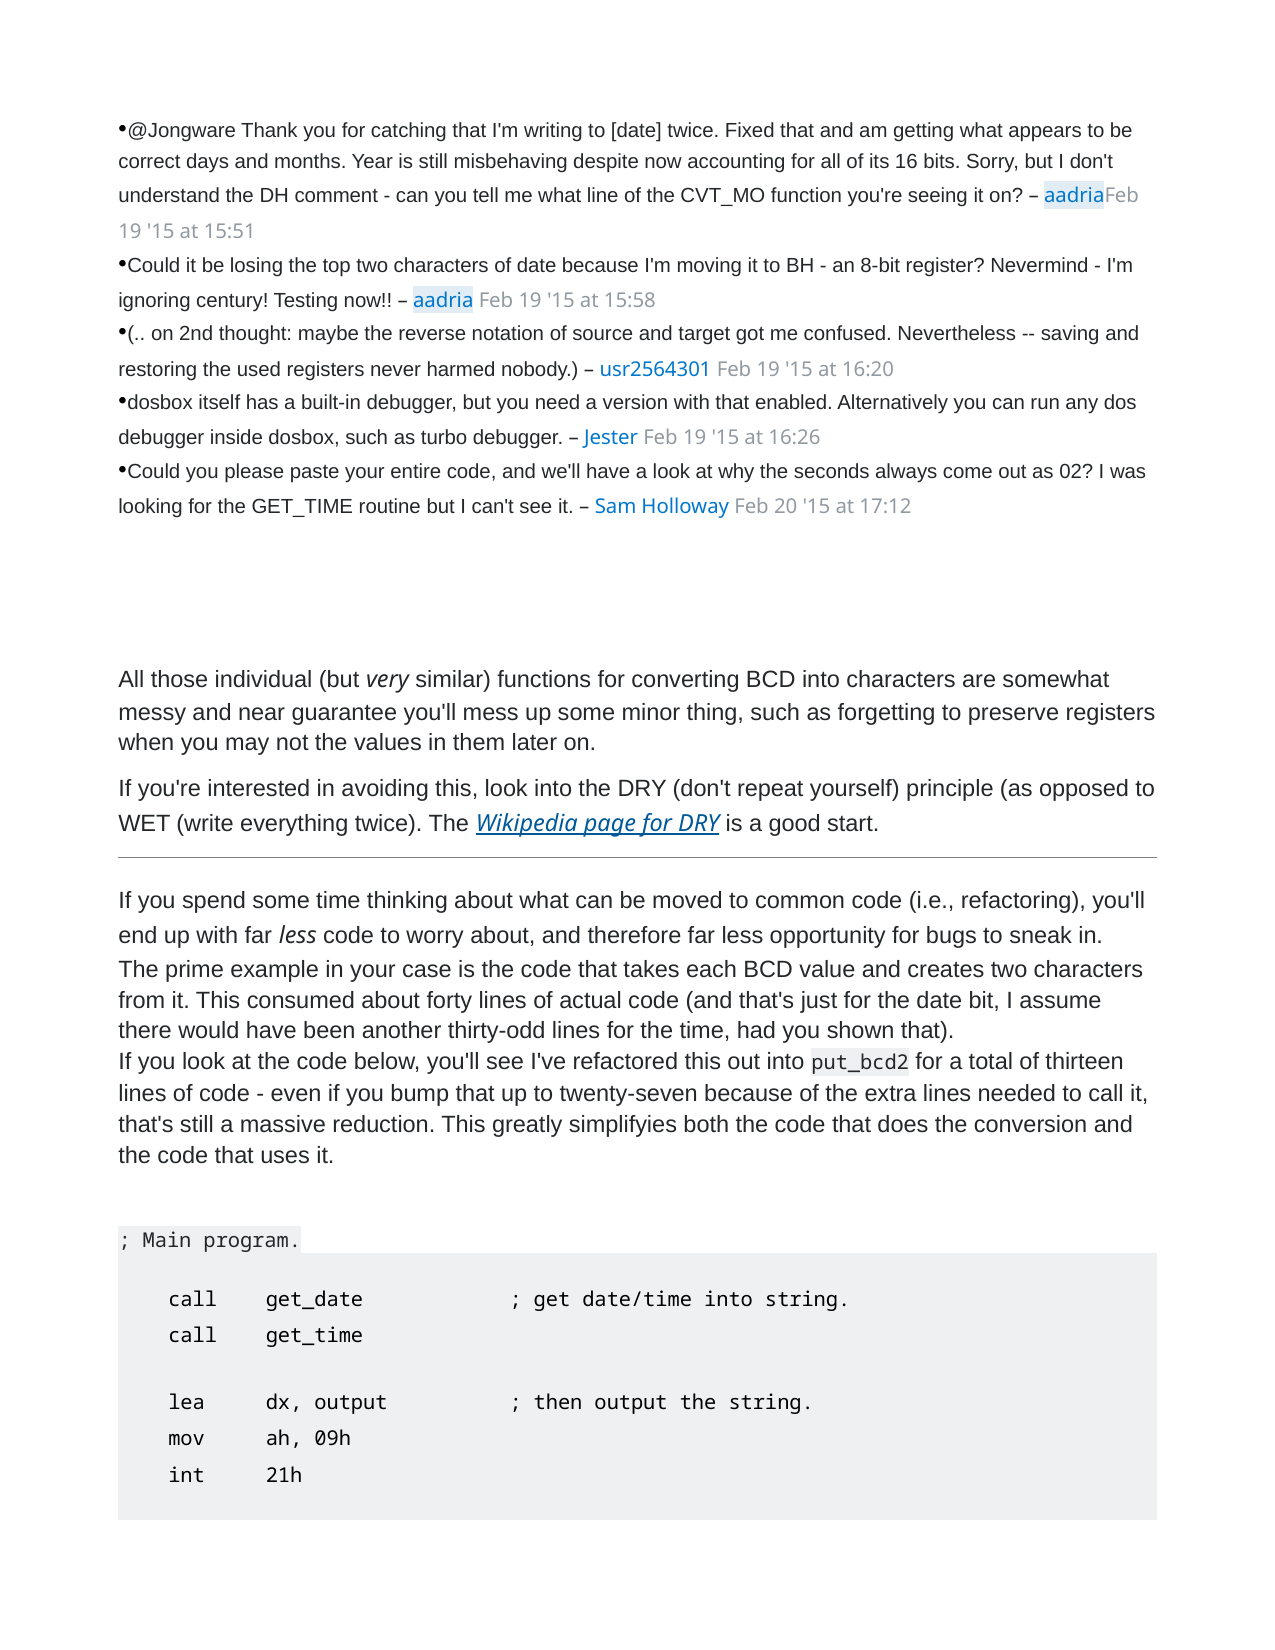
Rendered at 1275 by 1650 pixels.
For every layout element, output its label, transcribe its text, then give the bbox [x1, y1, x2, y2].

text All those individual (but very similar) functions for converting BCD into characters are somewhat messy and near guarantee you'll mess up some minor thing, such as forgetting to preserve registers when you may not the values in them later on. [118, 662, 1157, 756]
text call get_date ; get date/time into string. [118, 1284, 1157, 1312]
text lea dx, output ; then output the string. [118, 1388, 1157, 1416]
text If you look at the code below, you'll see I've refactored this out into put_bcd2 for a total of thirteen lines of code - even if you bump that up to twenty-seven because of the extra lines needed to call it, that's still a massive reduction. This greatly simplifyies both the code that does the conversion and the code that uses it. [118, 1048, 1157, 1168]
list Could you please paste your entire code, and we'll have a look at why the seconds always come out as 02? I was looking for the GET_TIME routine but I can't see it. – Sam Holloway Feb 20 '15 at 17:12 [118, 459, 1157, 519]
text The prime example in your case is the code that takes each BCD value and creates two characters from it. This consumed about forty lines of actual code (and that's just for the date bit, I assume there would have been another thirty-odd lines for the time, had you shown that). [118, 955, 1157, 1044]
text If you're interested in avoiding this, look into the DRY (don't repeat yourself) principle (as opposed to WET (write everything twice). The Wikipedia page for DRY is a good start. [118, 774, 1157, 838]
list Could it be losing the top two characters of date because I'm moving it to BH - an 8-bit register? Nevermind - I'm ignoring century! Testing now!! – aadria Feb 19 '15 at 15:58 [118, 253, 1157, 313]
text mov ah, 09h [118, 1424, 1157, 1452]
list @Jongware Thank you for catching that I'm writing to [date] twice. Fixed that and am getting what appears to be correct days and months. Year is still misbehaving despite now accounting for all of its 16 bits. Sorry, but I don't understand the DH comment - can you tell me what line of the CVT_MO function you're seeing it on? – aadriaFeb 19 '15 at 15:51 [118, 118, 1157, 245]
text If you spend some time thinking about what can be moved to common code (i.e., refactoring), you'll end up with far less code to worry about, and therefore far less opportunity for bugs to sneak in. [118, 887, 1157, 950]
text call get_time [118, 1321, 1157, 1349]
list dosbox itself has a built-in debugger, but you need a version with that enabled. Alternatively you can run any dos debugger inside dosbox, such as turbo debugger. – Jester Feb 19 '15 at 16:26 [118, 390, 1157, 451]
text ; Main program. [118, 1226, 1157, 1253]
text int 21h [118, 1460, 1157, 1488]
list (.. on 2nd thought: maybe the reverse notation of source and target got me confused. Nevertheless -- saving and restoring the used registers never harmed nobody.) – usr2564301 Feb 19 '15 at 16:20 [118, 322, 1157, 382]
